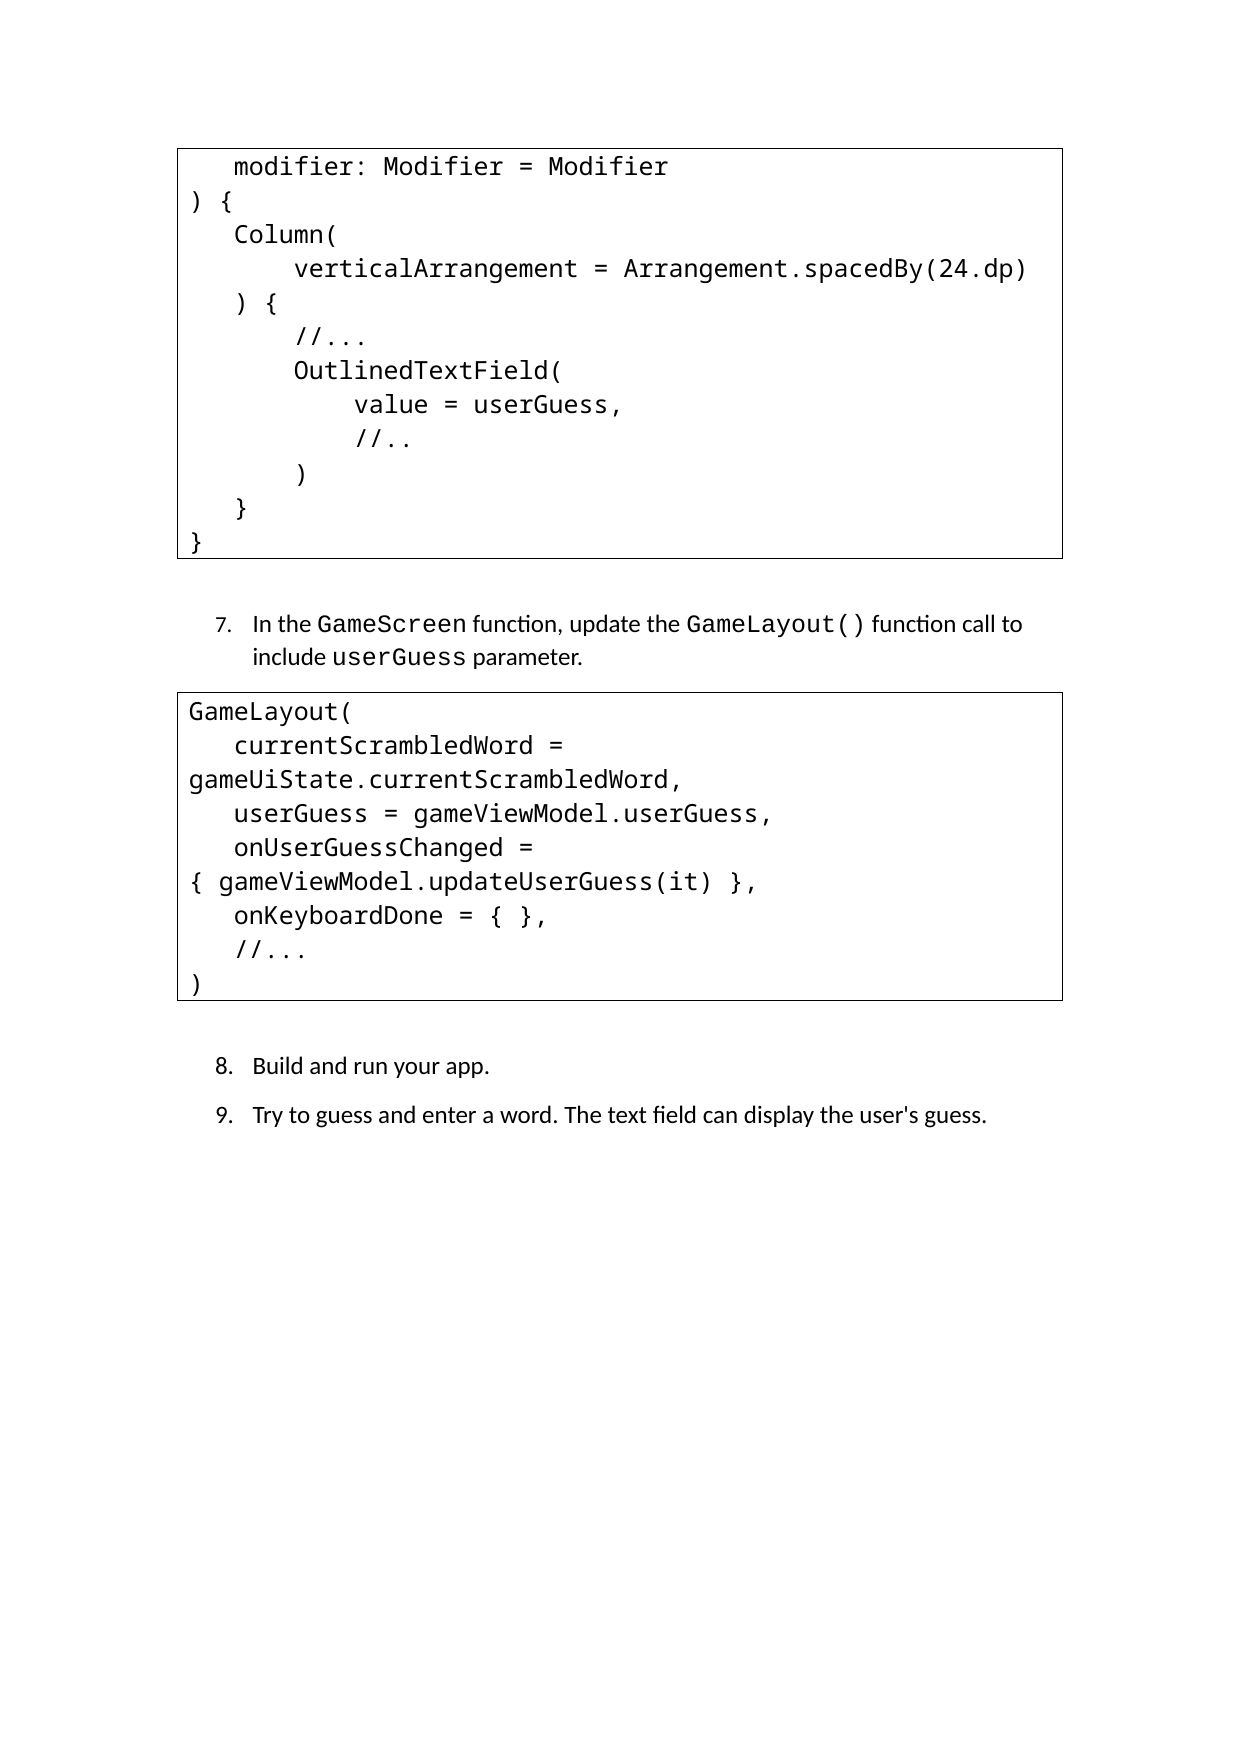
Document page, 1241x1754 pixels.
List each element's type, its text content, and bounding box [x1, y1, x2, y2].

list Try to guess and enter a word. The text field can display the user's guess. [215, 1099, 1063, 1130]
list Build and run your app. [215, 1050, 1063, 1081]
table_header modifier: Modifier = Modifier ) { Column( verticalArrangement = Arrangement.spacedBy(24.dp) ) { //... OutlinedTextField( value = userGuess, //.. ) } } [178, 149, 1062, 557]
list In the GameScreen function, update the GameLayout() function call to include userGuess parameter. [215, 608, 1063, 673]
table_header GameLayout( currentScrambledWord = gameUiState.currentScrambledWord, userGuess = gameViewModel.userGuess, onUserGuessChanged = { gameViewModel.updateUserGuess(it) }, onKeyboardDone = { }, //... ) [178, 693, 1062, 1000]
